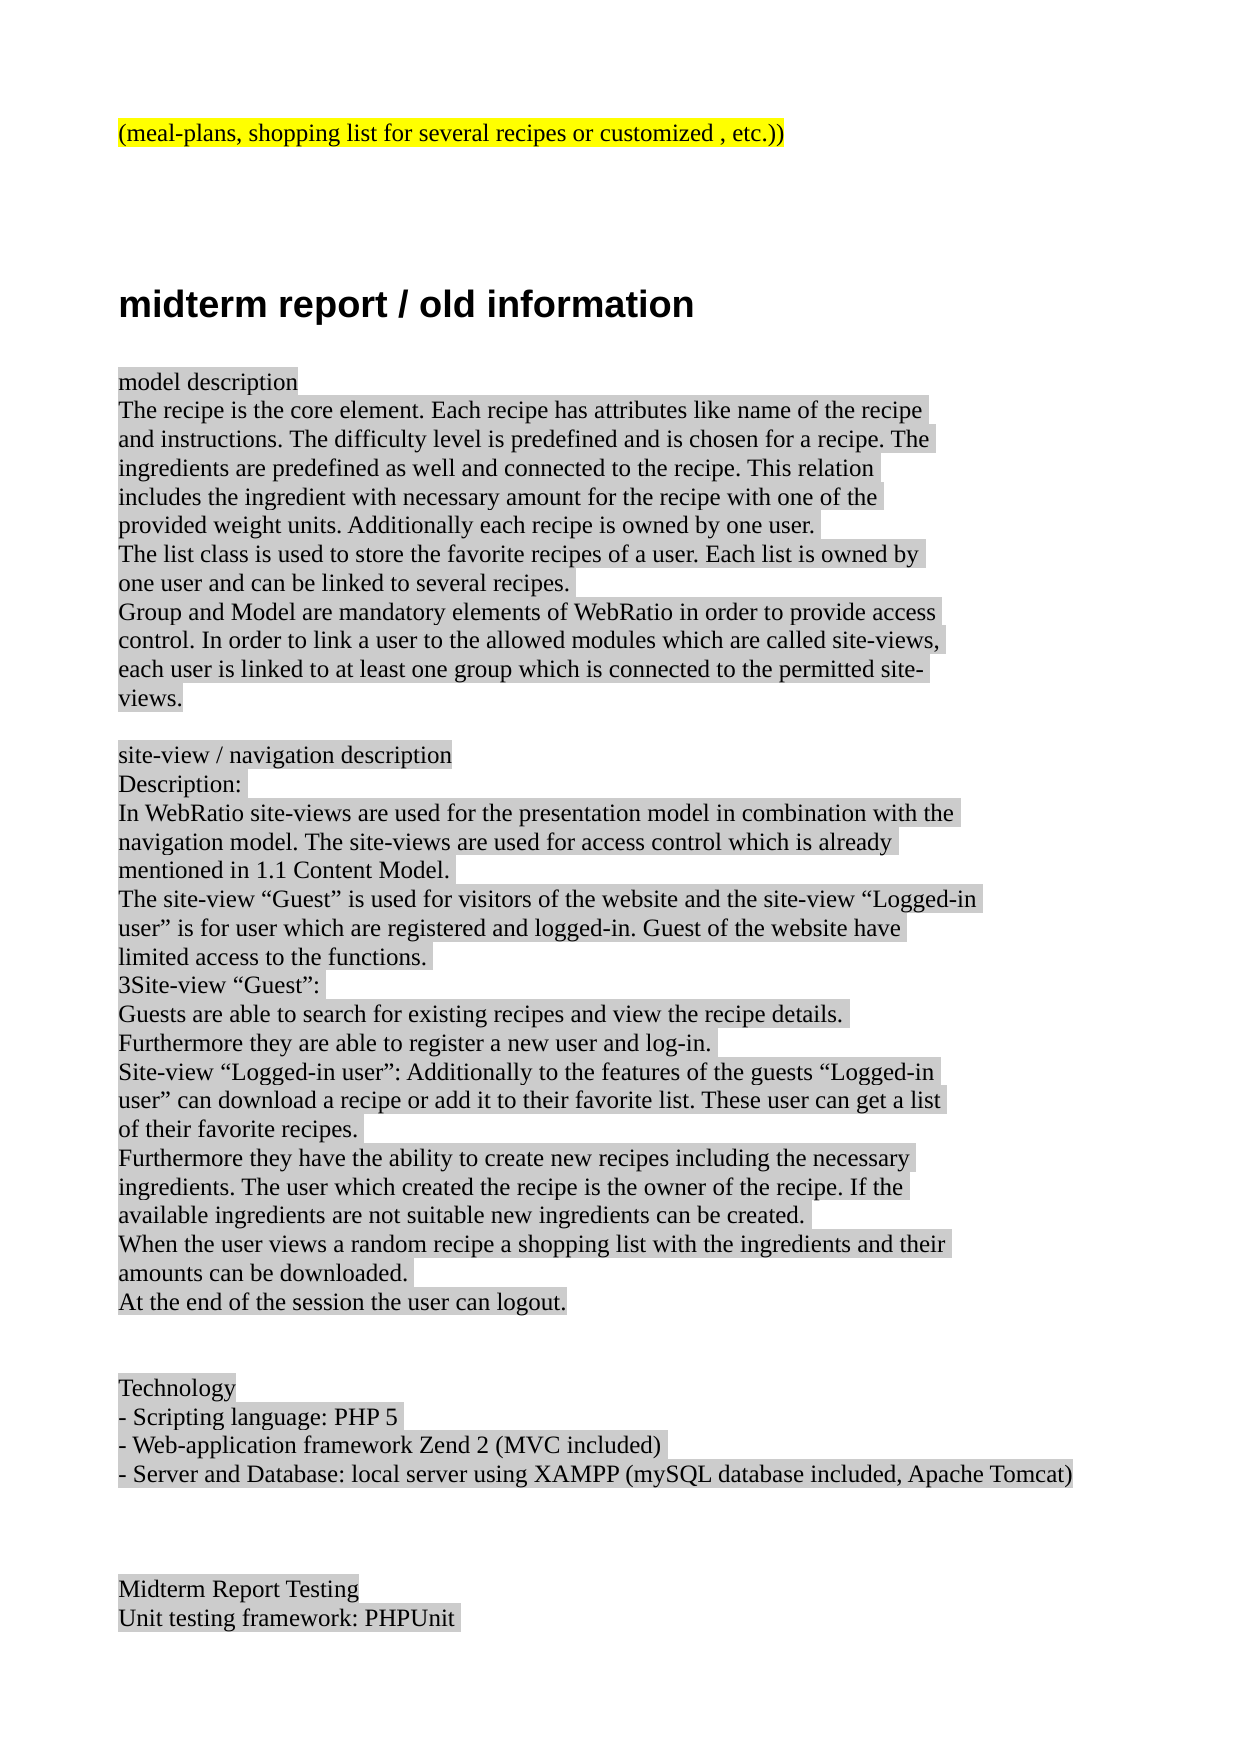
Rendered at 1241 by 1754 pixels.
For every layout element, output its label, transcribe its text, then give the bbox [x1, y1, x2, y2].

text The recipe is the core element. Each recipe has attributes like name of the recipe [118, 395, 1122, 424]
text control. In order to link a user to the allowed modules which are called site-views, [118, 625, 1122, 654]
text Technology [118, 1373, 1122, 1402]
text and instructions. The difficulty level is predefined and is chosen for a recipe. The [118, 424, 1122, 453]
text Unit testing framework: PHPUnit [118, 1603, 1122, 1632]
text In WebRatio site-views are used for the presentation model in combination with the [118, 798, 1122, 827]
text Site-view “Logged-in user”: Additionally to the features of the guests “Logged-in [118, 1057, 1122, 1085]
text (meal-plans, shopping list for several recipes or customized , etc.)) [118, 118, 1122, 147]
text each user is linked to at least one group which is connected to the permitted site- [118, 654, 1122, 683]
text The list class is used to store the favorite recipes of a user. Each list is owned by [118, 539, 1122, 568]
text Furthermore they have the ability to create new recipes including the necessary [118, 1143, 1122, 1172]
text At the end of the session the user can logout. [118, 1287, 1122, 1315]
text navigation model. The site-views are used for access control which is already [118, 827, 1122, 855]
text - Scripting language: PHP 5 [118, 1402, 1122, 1430]
text user” is for user which are registered and logged-in. Guest of the website have [118, 913, 1122, 942]
text amounts can be downloaded. [118, 1258, 1122, 1287]
text 3Site-view “Guest”: [118, 970, 1122, 999]
text ingredients. The user which created the recipe is the owner of the recipe. If the [118, 1172, 1122, 1200]
text Group and Model are mandatory elements of WebRatio in order to provide access [118, 597, 1122, 625]
text views. [118, 683, 1122, 712]
text ingredients are predefined as well and connected to the recipe. This relation [118, 453, 1122, 482]
text Description: [118, 769, 1122, 798]
text Furthermore they are able to register a new user and log-in. [118, 1028, 1122, 1057]
text mentioned in 1.1 Content Model. [118, 855, 1122, 884]
text Midterm Report Testing [118, 1574, 1122, 1603]
text one user and can be linked to several recipes. [118, 568, 1122, 597]
text - Web-application framework Zend 2 (MVC included) [118, 1430, 1122, 1459]
subtitle midterm report / old information [118, 282, 1122, 325]
text - Server and Database: local server using XAMPP (mySQL database included, Apache Tomcat) [118, 1459, 1122, 1488]
text user” can download a recipe or add it to their favorite list. These user can get a list [118, 1085, 1122, 1114]
text model description [118, 367, 1122, 395]
text The site-view “Guest” is used for visitors of the website and the site-view “Logged-in [118, 884, 1122, 913]
text provided weight units. Additionally each recipe is owned by one user. [118, 510, 1122, 539]
text Guests are able to search for existing recipes and view the recipe details. [118, 999, 1122, 1028]
text site-view / navigation description [118, 740, 1122, 769]
text includes the ingredient with necessary amount for the recipe with one of the [118, 482, 1122, 510]
text limited access to the functions. [118, 942, 1122, 970]
text of their favorite recipes. [118, 1114, 1122, 1143]
text When the user views a random recipe a shopping list with the ingredients and their [118, 1229, 1122, 1258]
text available ingredients are not suitable new ingredients can be created. [118, 1200, 1122, 1229]
